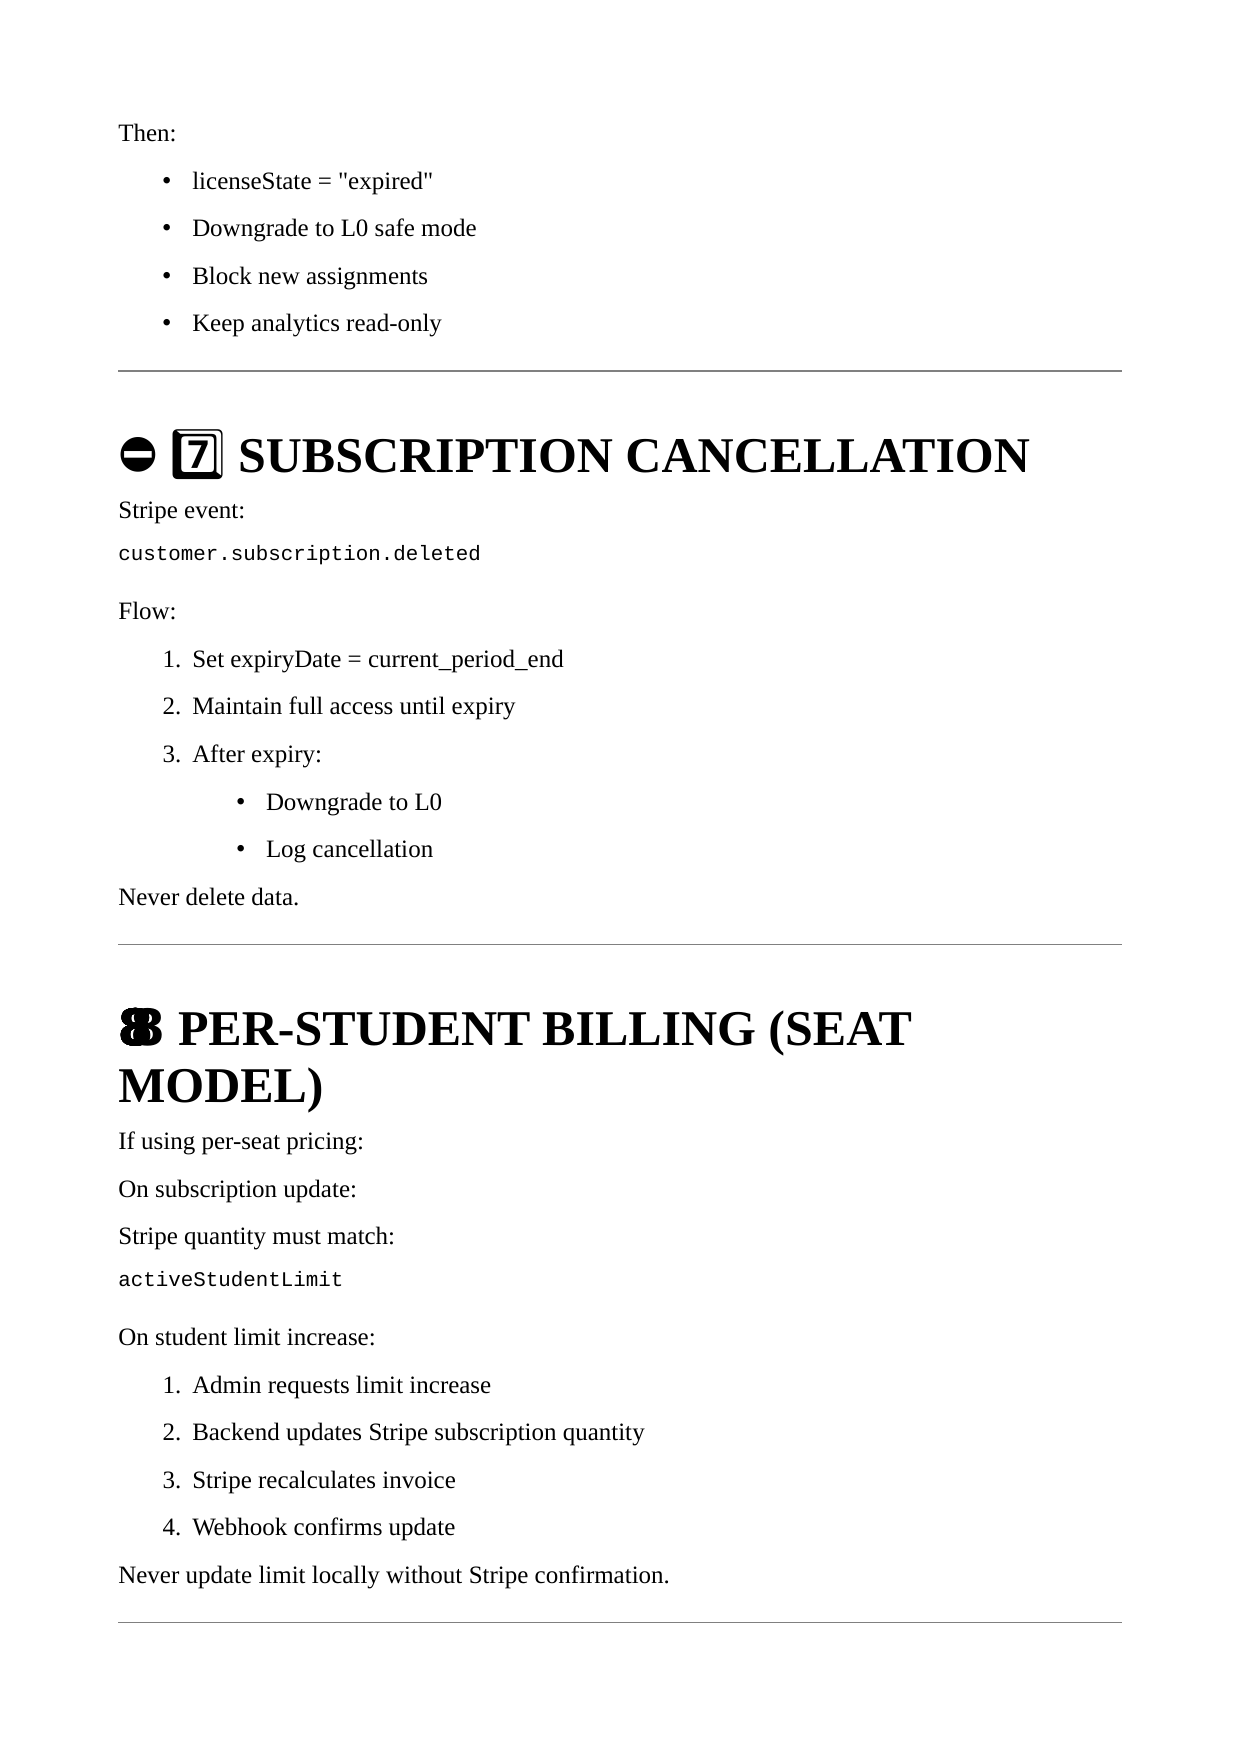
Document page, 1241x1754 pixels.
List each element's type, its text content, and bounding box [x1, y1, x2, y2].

subtitle 🧮 8️⃣ PER-STUDENT BILLING (SEAT MODEL) [118, 999, 1122, 1114]
list Log cancellation [236, 834, 1122, 863]
list Maintain full access until expiry [162, 691, 1122, 720]
text If using per-seat pricing: [118, 1126, 1122, 1155]
text activeStudentLimit [118, 1269, 1122, 1293]
text Never update limit locally without Stripe confirmation. [118, 1560, 1122, 1589]
list Downgrade to L0 safe mode [162, 213, 1122, 242]
list Stripe recalculates invoice [162, 1465, 1122, 1494]
list Admin requests limit increase [162, 1370, 1122, 1398]
list Webhook confirms update [162, 1512, 1122, 1541]
list Keep analytics read-only [162, 308, 1122, 337]
text Flow: [118, 596, 1122, 625]
text Stripe event: [118, 495, 1122, 524]
text Then: [118, 118, 1122, 147]
list After expiry: [162, 739, 1122, 768]
text Stripe quantity must match: [118, 1221, 1122, 1250]
text customer.subscription.deleted [118, 543, 1122, 567]
list Block new assignments [162, 261, 1122, 290]
list licenseState = "expired" [162, 166, 1122, 194]
list Backend updates Stripe subscription quantity [162, 1417, 1122, 1446]
list Set expiryDate = current_period_end [162, 644, 1122, 672]
text On student limit increase: [118, 1322, 1122, 1351]
text Never delete data. [118, 882, 1122, 911]
subtitle ⛔ 7️⃣ SUBSCRIPTION CANCELLATION [118, 425, 1122, 483]
text On subscription update: [118, 1174, 1122, 1202]
list Downgrade to L0 [236, 787, 1122, 815]
